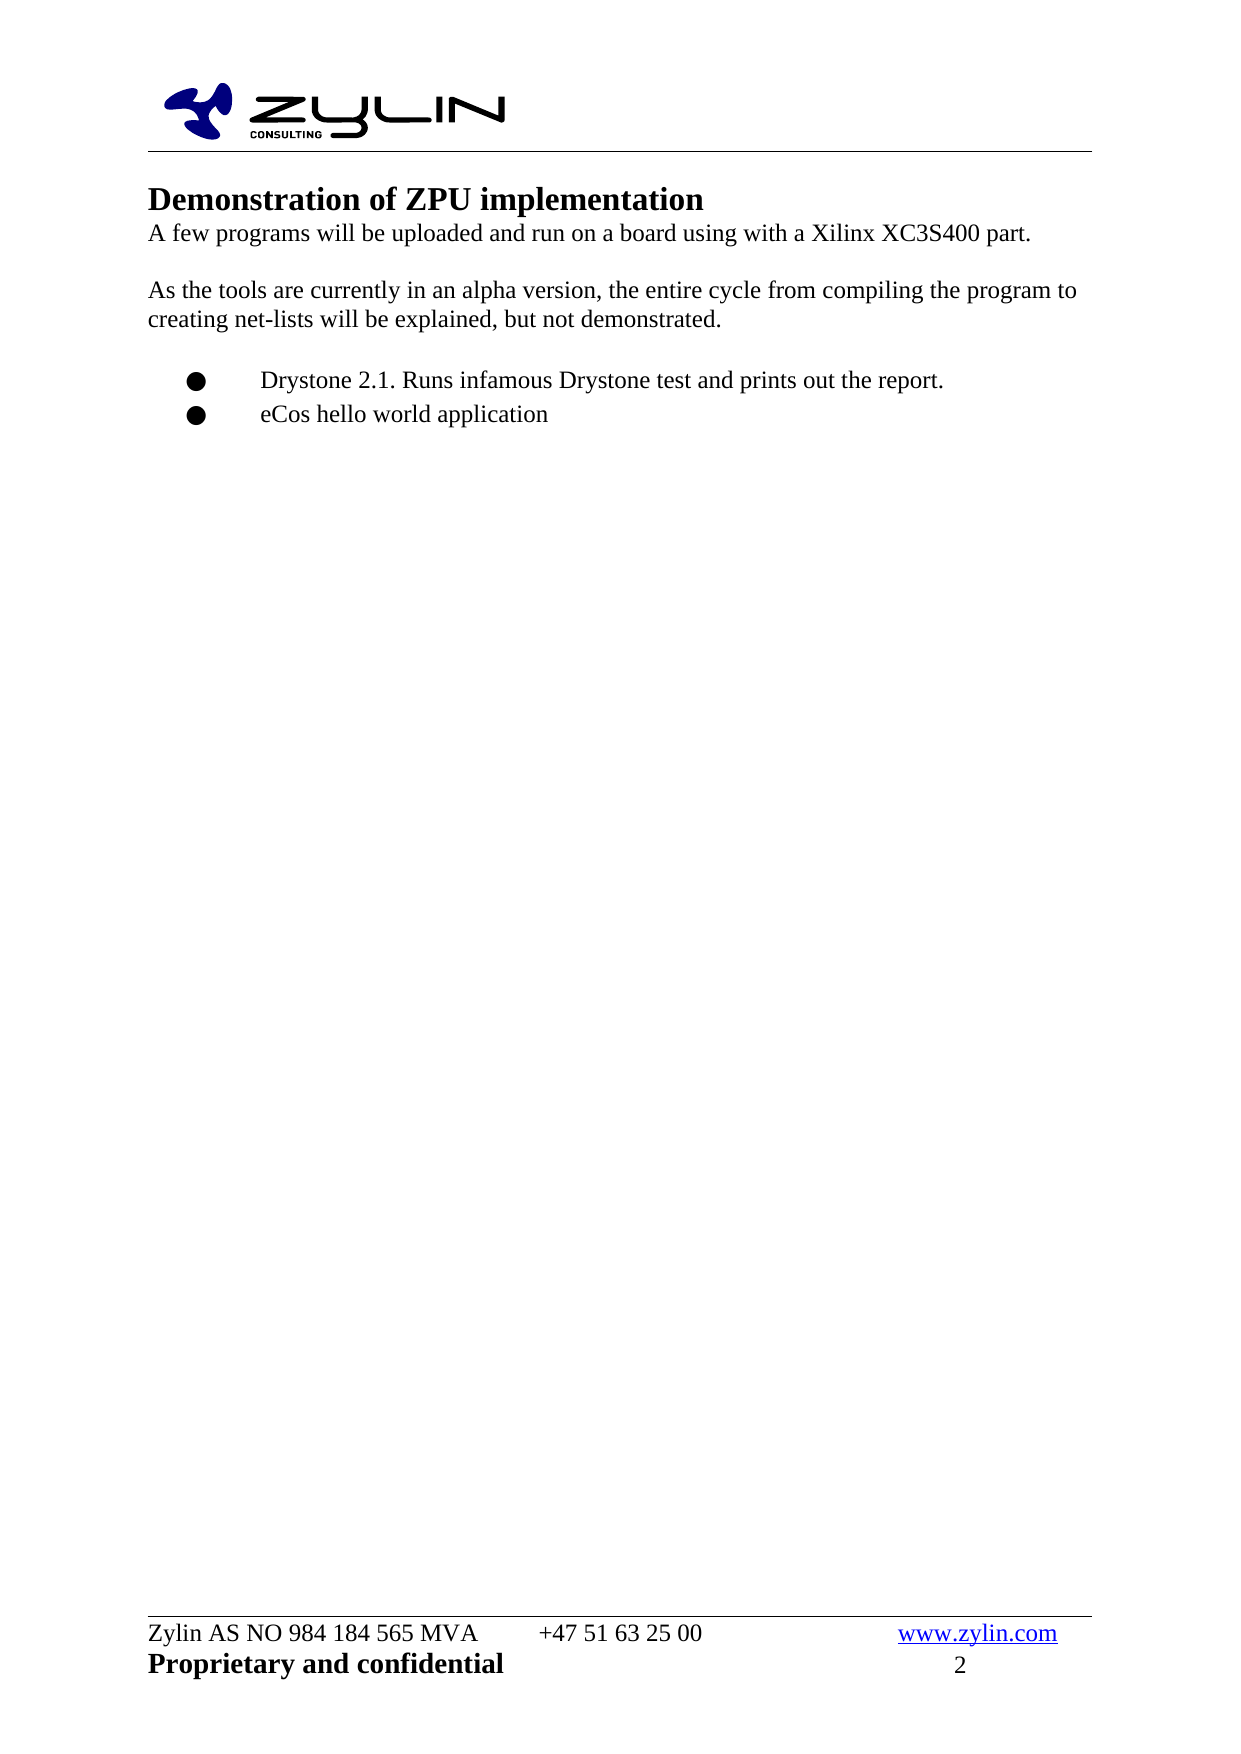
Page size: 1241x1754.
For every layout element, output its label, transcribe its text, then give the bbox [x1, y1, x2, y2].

text A few programs will be uploaded and run on a board using with a Xilinx XC3S400 part. [148, 218, 1092, 247]
text As the tools are currently in an alpha version, the entire cycle from compiling the program to creating net-lists will be explained, but not demonstrated. [148, 275, 1092, 333]
list eCos hello world application [185, 396, 1092, 430]
text Demonstration of ZPU implementation [148, 179, 1092, 218]
list Drystone 2.1. Runs infamous Drystone test and prints out the report. [185, 362, 1092, 396]
